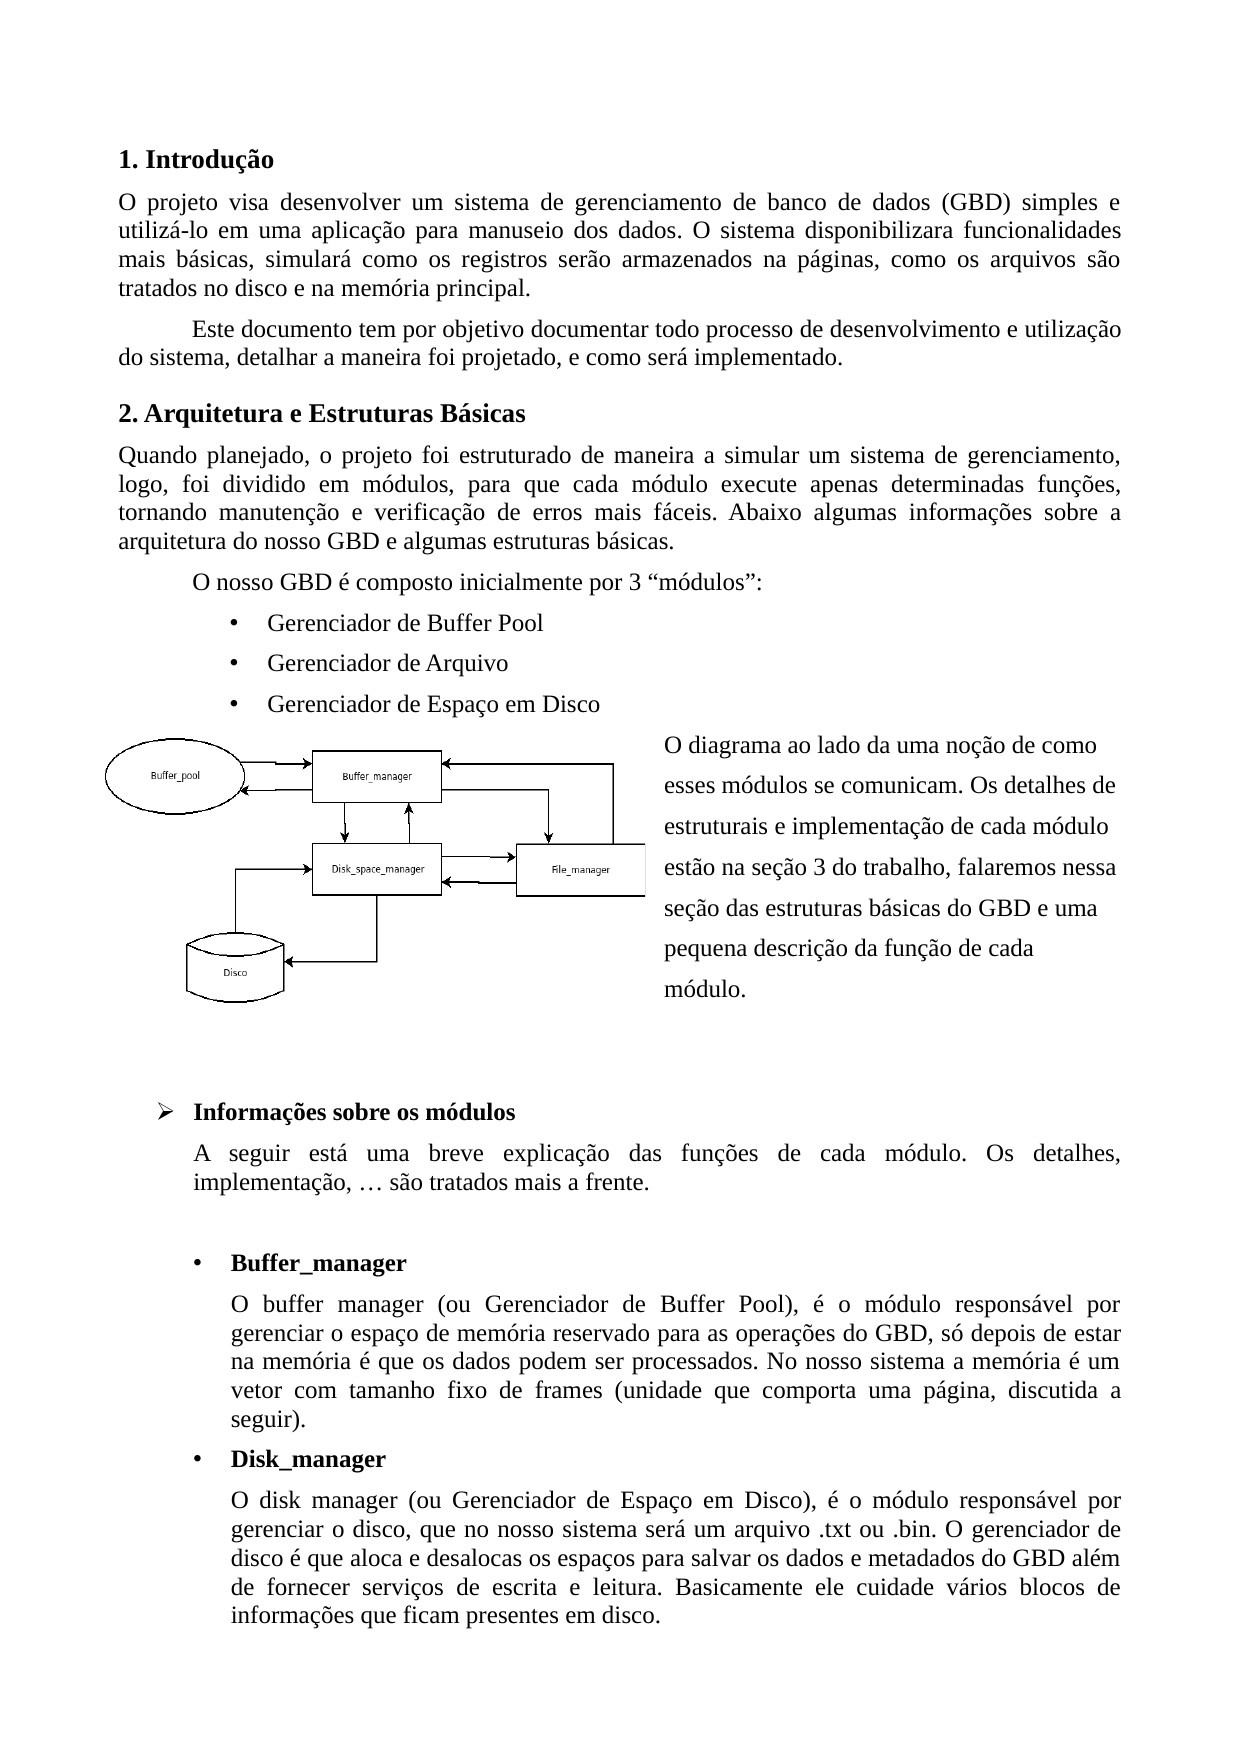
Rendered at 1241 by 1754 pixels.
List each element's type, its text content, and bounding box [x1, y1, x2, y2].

text Este documento tem por objetivo documentar todo processo de desenvolvimento e utilização do sistema, detalhar a maneira foi projetado, e como será implementado. [118, 314, 1122, 371]
list Informações sobre os módulos [156, 1097, 1122, 1126]
text estão na seção 3 do trabalho, falaremos nessa [646, 852, 1122, 881]
list O buffer manager (ou Gerenciador de Buffer Pool), é o módulo responsável por gerenciar o espaço de memória reservado para as operações do GBD, só depois de estar na memória é que os dados podem ser processados. No nosso sistema a memória é um vetor com tamanho fixo de frames (unidade que comporta uma página, discutida a seguir). [193, 1289, 1122, 1433]
text 2. Arquitetura e Estruturas Básicas [118, 397, 1122, 428]
text O nosso GBD é composto inicialmente por 3 “módulos”: [118, 567, 1122, 596]
list Gerenciador de Arquivo [229, 648, 1122, 677]
text estruturais e implementação de cada módulo [646, 811, 1122, 840]
picture [104, 737, 646, 1004]
text pequena descrição da função de cada [646, 933, 1122, 962]
list Buffer_manager [193, 1248, 1122, 1277]
list Disk_manager [193, 1444, 1122, 1473]
list O disk manager (ou Gerenciador de Espaço em Disco), é o módulo responsável por gerenciar o disco, que no nosso sistema será um arquivo .txt ou .bin. O gerenciador de disco é que aloca e desalocas os espaços para salvar os dados e metadados do GBD além de fornecer serviços de escrita e leitura. Basicamente ele cuidade vários blocos de informações que ficam presentes em disco. [193, 1485, 1122, 1629]
list Gerenciador de Espaço em Disco [229, 689, 1122, 718]
text O diagrama ao lado da uma noção de como [118, 730, 1122, 758]
text módulo. [646, 974, 1122, 1003]
list A seguir está uma breve explicação das funções de cada módulo. Os detalhes, implementação, … são tratados mais a frente. [156, 1138, 1122, 1195]
text O projeto visa desenvolver um sistema de gerenciamento de banco de dados (GBD) simples e utilizá-lo em uma aplicação para manuseio dos dados. O sistema disponibilizara funcionalidades mais básicas, simulará como os registros serão armazenados na páginas, como os arquivos são tratados no disco e na memória principal. [118, 187, 1122, 302]
list Gerenciador de Buffer Pool [229, 608, 1122, 636]
text seção das estruturas básicas do GBD e uma [646, 893, 1122, 921]
text Quando planejado, o projeto foi estruturado de maneira a simular um sistema de gerenciamento, logo, foi dividido em módulos, para que cada módulo execute apenas determinadas funções, tornando manutenção e verificação de erros mais fáceis. Abaixo algumas informações sobre a arquitetura do nosso GBD e algumas estruturas básicas. [118, 440, 1122, 555]
text 1. Introdução [118, 144, 1122, 175]
text esses módulos se comunicam. Os detalhes de [646, 771, 1122, 799]
